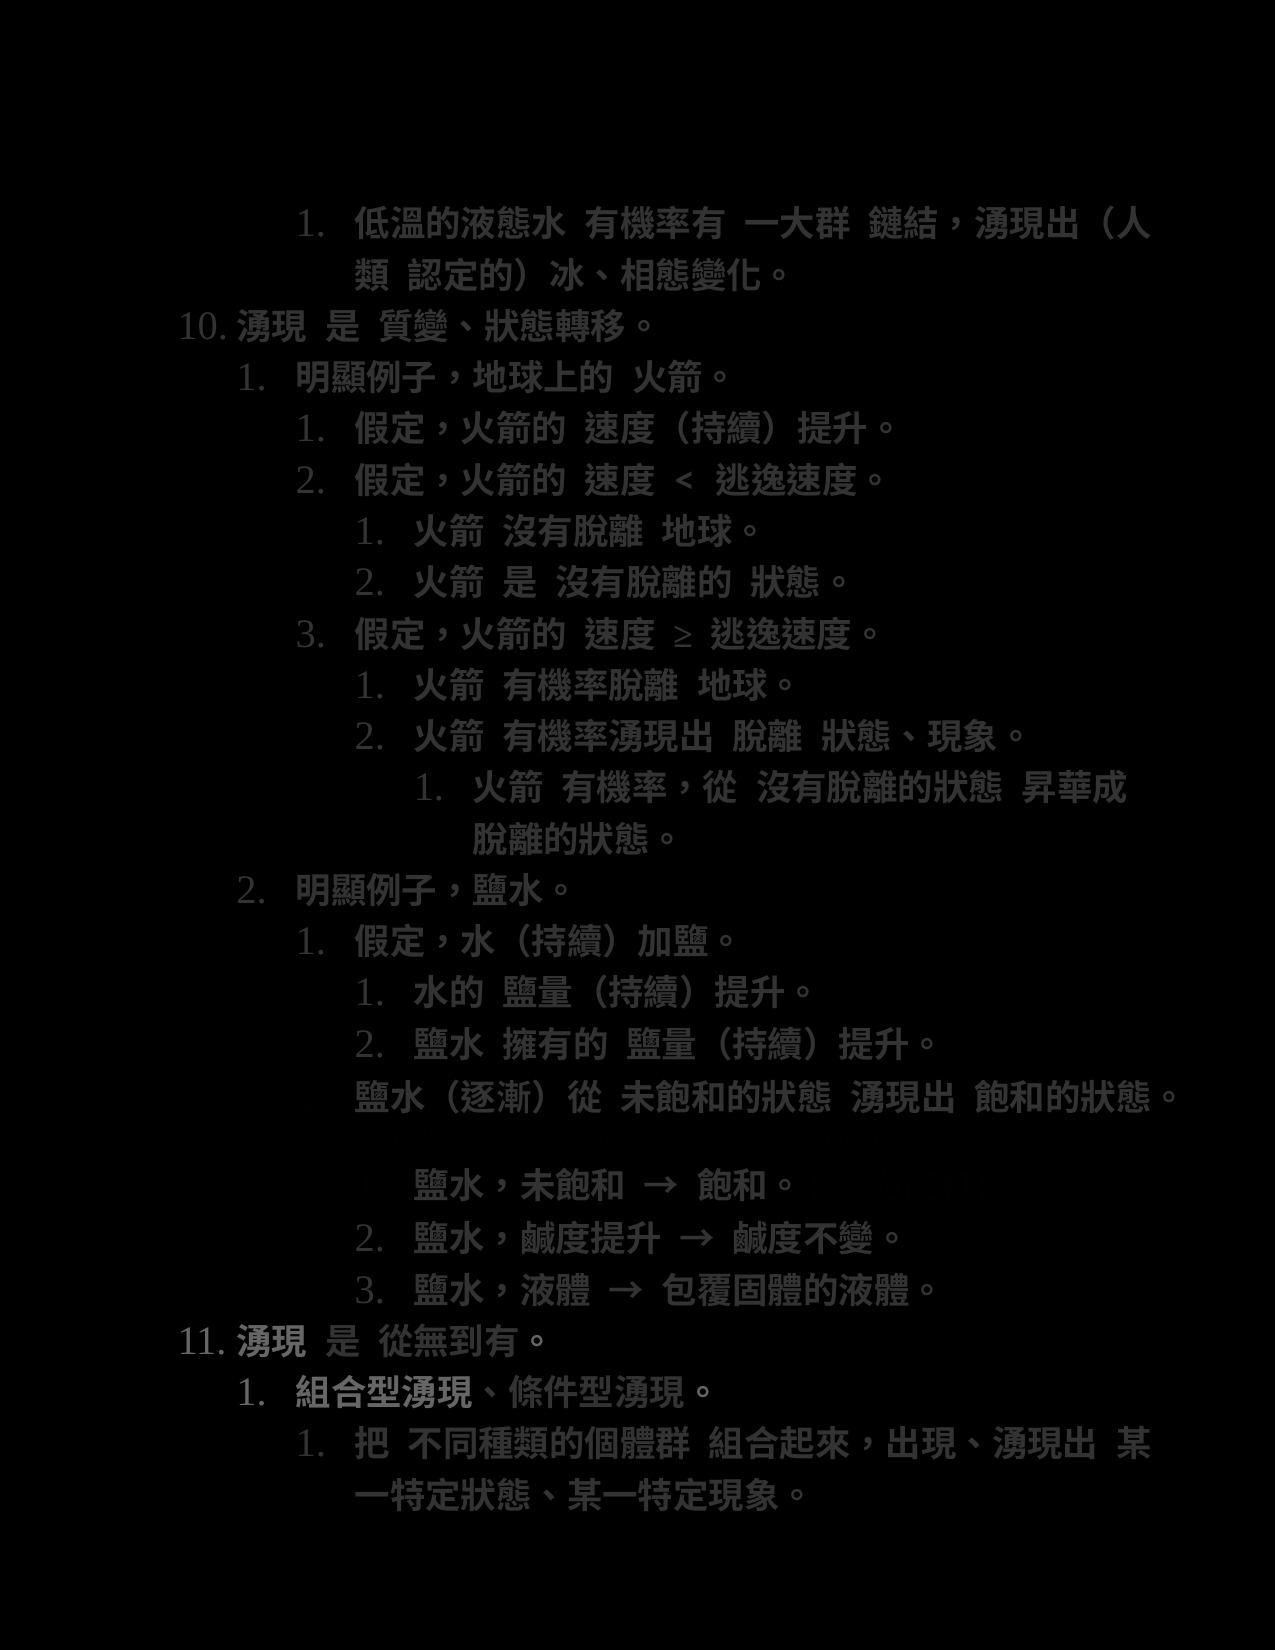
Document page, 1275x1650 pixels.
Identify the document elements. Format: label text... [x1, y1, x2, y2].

list 火箭 有機率脫離 地球。 [354, 657, 1157, 708]
list 鹽水（逐漸）從 未飽和的狀態 湧現出 飽和的狀態。{湧現出、昇華成、質變成、狀態轉移到 過飽和的狀態} [295, 1067, 1157, 1156]
list 把 不同種類的個體群 組合起來，出現、湧現出 某一特定狀態、某一特定現象。 [295, 1416, 1157, 1518]
list 湧現 是 從無到有。 [177, 1313, 1157, 1364]
list 鹽水，未飽和 → 飽和。{→ 過飽和} [354, 1156, 1157, 1211]
list 火箭 有機率湧現出 脫離 狀態、現象。 [354, 708, 1157, 760]
list 明顯例子，鹽水。 [236, 862, 1157, 913]
list 低溫的液態水 有機率有 一大群 鏈結，湧現出（人類 認定的）冰、相態變化。 [295, 196, 1157, 298]
list 組合型湧現、條件型湧現。 [236, 1364, 1157, 1416]
list 火箭 有機率，從 沒有脫離的狀態 昇華成 脫離的狀態。 [413, 760, 1157, 862]
list 假定，水（持續）加鹽。 [295, 913, 1157, 965]
list 明顯例子，地球上的 火箭。 [236, 349, 1157, 401]
list 湧現 是 質變、狀態轉移。 [177, 298, 1157, 349]
list 水的 鹽量（持續）提升。 [354, 965, 1157, 1016]
list 假定，火箭的 速度 ≥ 逃逸速度。 [295, 606, 1157, 657]
list 火箭 是 沒有脫離的 狀態。 [354, 555, 1157, 606]
list 鹽水，鹹度提升 → 鹹度不變。 [354, 1211, 1157, 1262]
list 鹽水 擁有的 鹽量（持續）提升。 [354, 1016, 1157, 1067]
list 火箭 沒有脫離 地球。 [354, 503, 1157, 555]
list 假定，火箭的 速度（持續）提升。 [295, 401, 1157, 452]
list 鹽水，液體 → 包覆固體的液體。 [354, 1262, 1157, 1313]
list 假定，火箭的 速度 < 逃逸速度。 [295, 452, 1157, 503]
